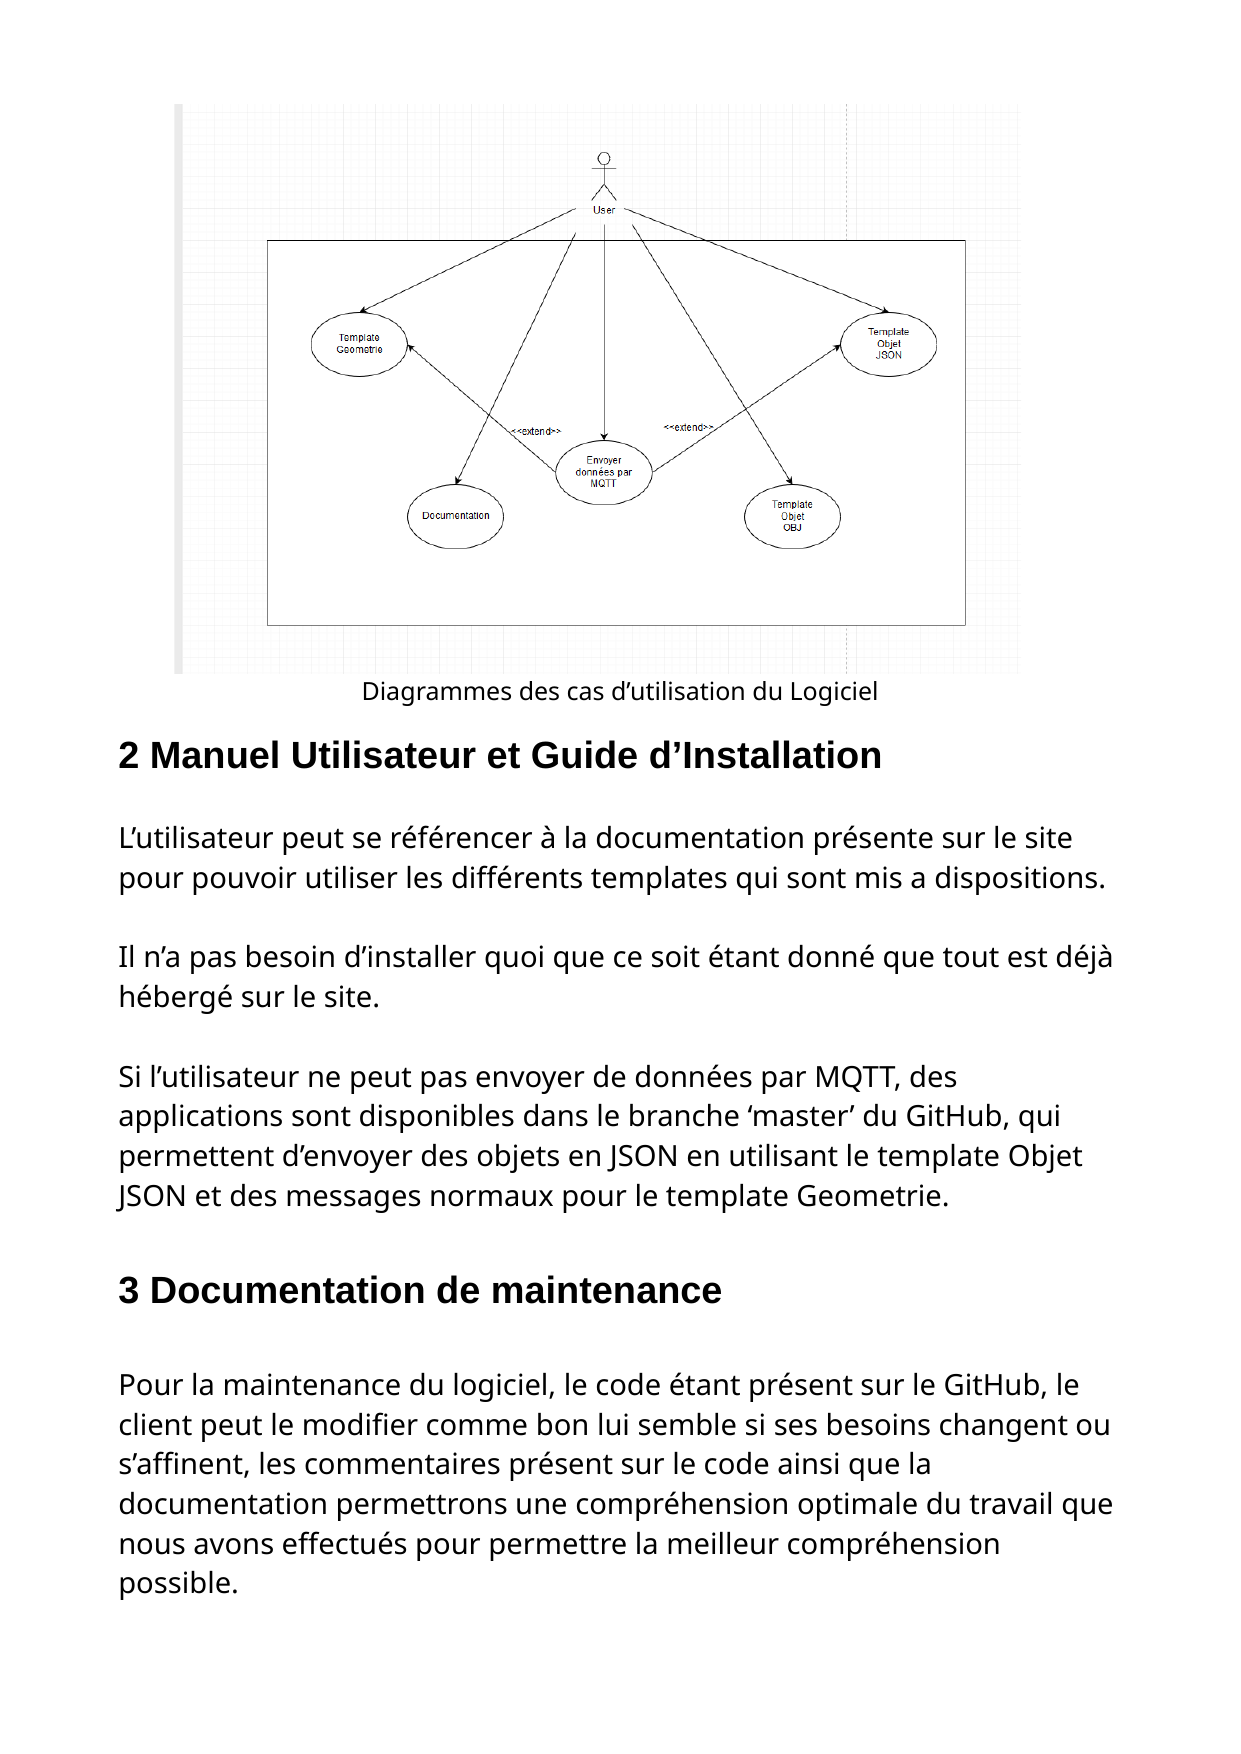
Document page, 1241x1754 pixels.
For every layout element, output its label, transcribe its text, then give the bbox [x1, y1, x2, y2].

subtitle 3 Documentation de maintenance [118, 1268, 1122, 1312]
picture [174, 104, 1022, 674]
text Si l’utilisateur ne peut pas envoyer de données par MQTT, des applications sont disponibles dans le branche ‘master’ du GitHub, qui permettent d’envoyer des objets en JSON en utilisant le template Objet JSON et des messages normaux pour le template Geometrie. [118, 1056, 1122, 1214]
text Il n’a pas besoin d’installer quoi que ce soit étant donné que tout est déjà hébergé sur le site. [118, 937, 1122, 1016]
subtitle 2 Manuel Utilisateur et Guide d’Installation [118, 733, 1122, 776]
text Diagrammes des cas d’utilisation du Logiciel [118, 118, 1122, 708]
text Pour la maintenance du logiciel, le code étant présent sur le GitHub, le client peut le modifier comme bon lui semble si ses besoins changent ou s’affinent, les commentaires présent sur le code ainsi que la documentation permettrons une compréhension optimale du travail que nous avons effectués pour permettre la meilleur compréhension possible. [118, 1364, 1122, 1602]
text L’utilisateur peut se référencer à la documentation présente sur le site pour pouvoir utiliser les différents templates qui sont mis a dispositions. [118, 818, 1122, 897]
